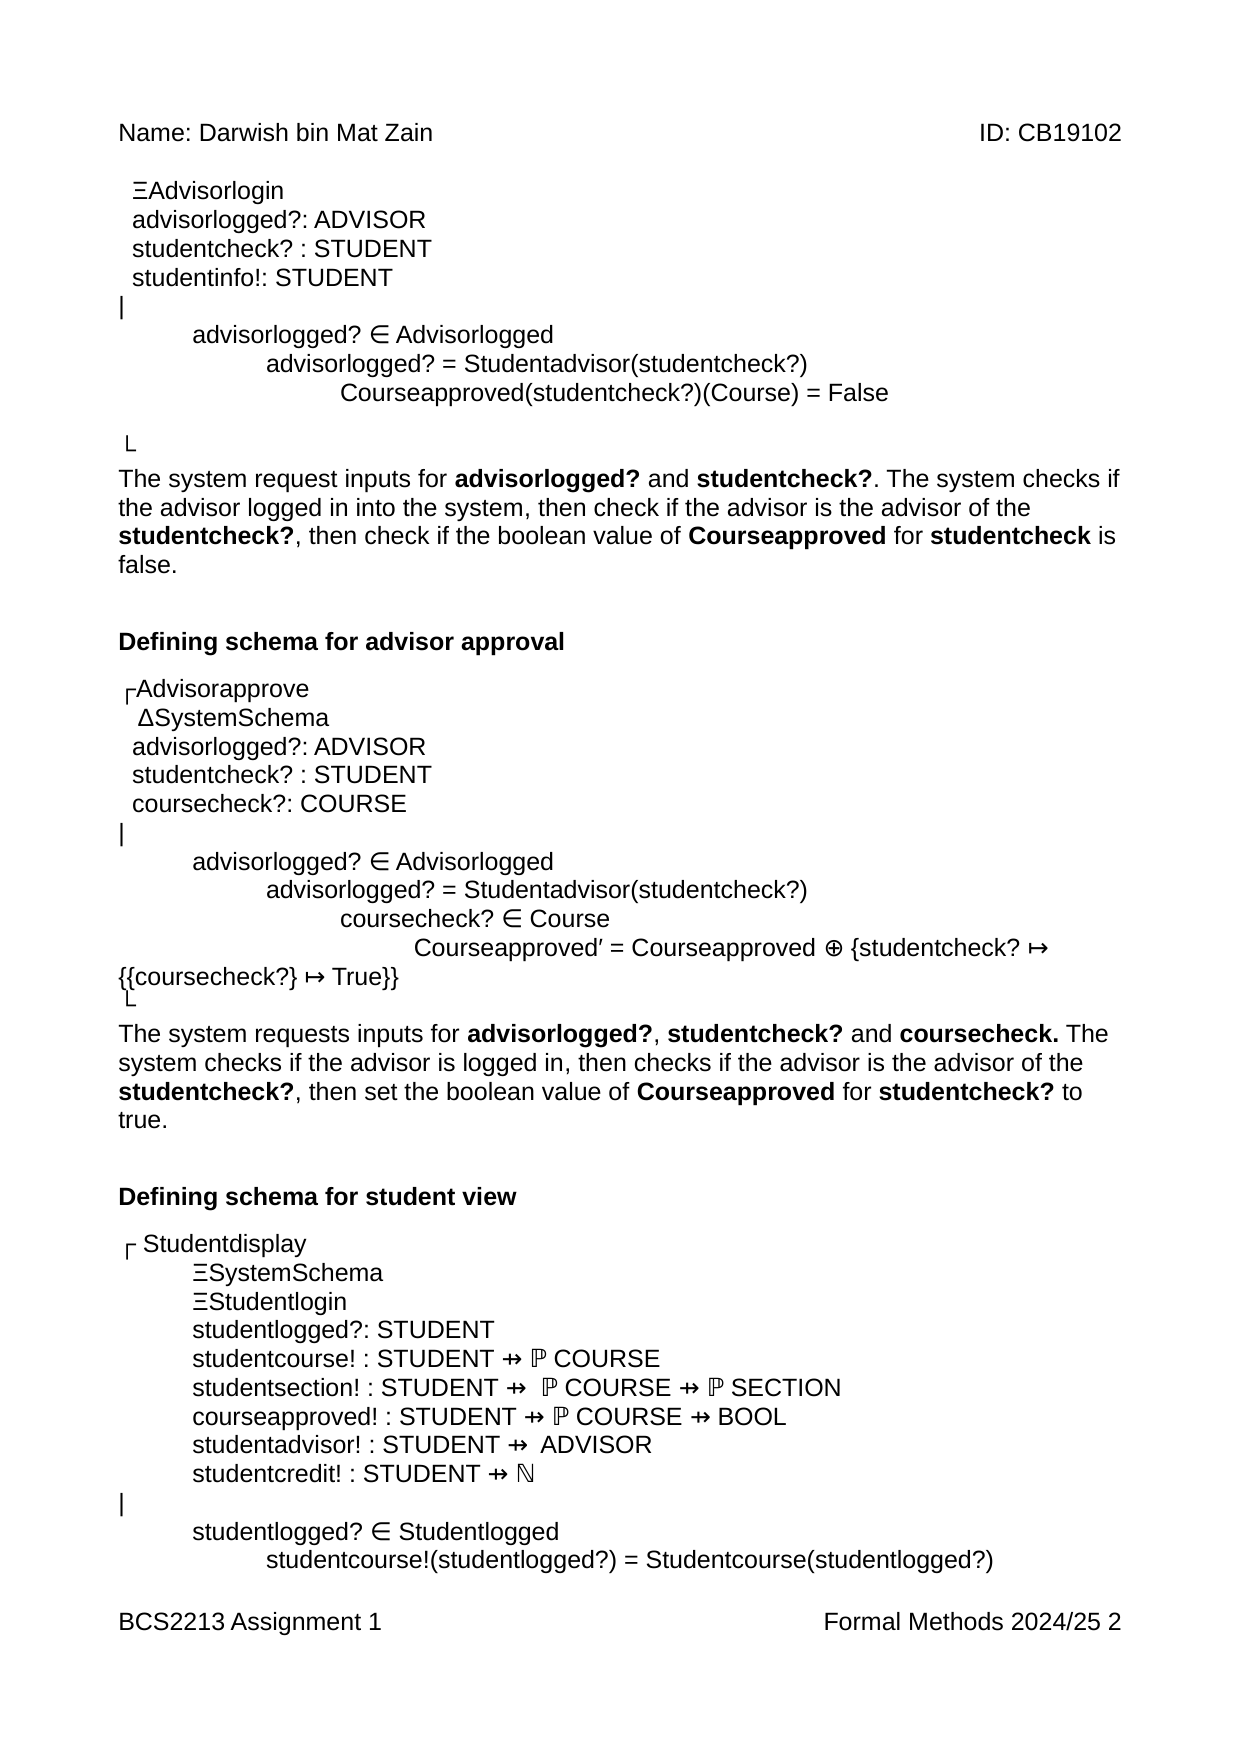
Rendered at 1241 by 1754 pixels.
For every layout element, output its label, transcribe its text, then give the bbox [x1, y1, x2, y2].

text Defining schema for student view [118, 1182, 1122, 1210]
text Defining schema for advisor approval [118, 626, 1122, 655]
table_header ┌ Studentdisplay ΞSystemSchema ΞStudentlogin studentlogged?: STUDENT studentcourse! : STUDENT ⇸ ℙ COURSE studentsection! : STUDENT ⇸ ℙ COURSE ⇸ ℙ SECTION courseapproved! : STUDENT ⇸ ℙ COURSE ⇸ BOOL studentadvisor! : STUDENT ⇸ ADVISOR studentcredit! : STUDENT ⇸ ℕ | studentlogged? ∈ Studentlogged studentcourse!(studentlogged?) = Studentcourse(studentlogged?) [118, 1229, 1122, 1574]
table_header ┌Advisorapprove ΔSystemSchema advisorlogged?: ADVISOR studentcheck? : STUDENT coursecheck?: COURSE | advisorlogged? ∈ Advisorlogged advisorlogged? = Studentadvisor(studentcheck?) coursecheck? ∈ Course Courseapproved′ = Courseapproved ⊕ {studentcheck? ↦ {{coursecheck?} ↦ True}} └ [118, 674, 1122, 1019]
table_cell The system request inputs for advisorlogged? and studentcheck?. The system checks if the advisor logged in into the system, then check if the advisor is the advisor of the studentcheck?, then check if the boolean value of Courseapproved for studentcheck is false. [118, 464, 1122, 579]
table_cell The system requests inputs for advisorlogged?, studentcheck? and coursecheck. The system checks if the advisor is logged in, then checks if the advisor is the advisor of the studentcheck?, then set the boolean value of Courseapproved for studentcheck? to true. [118, 1019, 1122, 1134]
table_header ΞAdvisorlogin advisorlogged?: ADVISOR studentcheck? : STUDENT studentinfo!: STUDENT | advisorlogged? ∈ Advisorlogged advisorlogged? = Studentadvisor(studentcheck?) Courseapproved(studentcheck?)(Course) = False └ [118, 176, 1122, 464]
